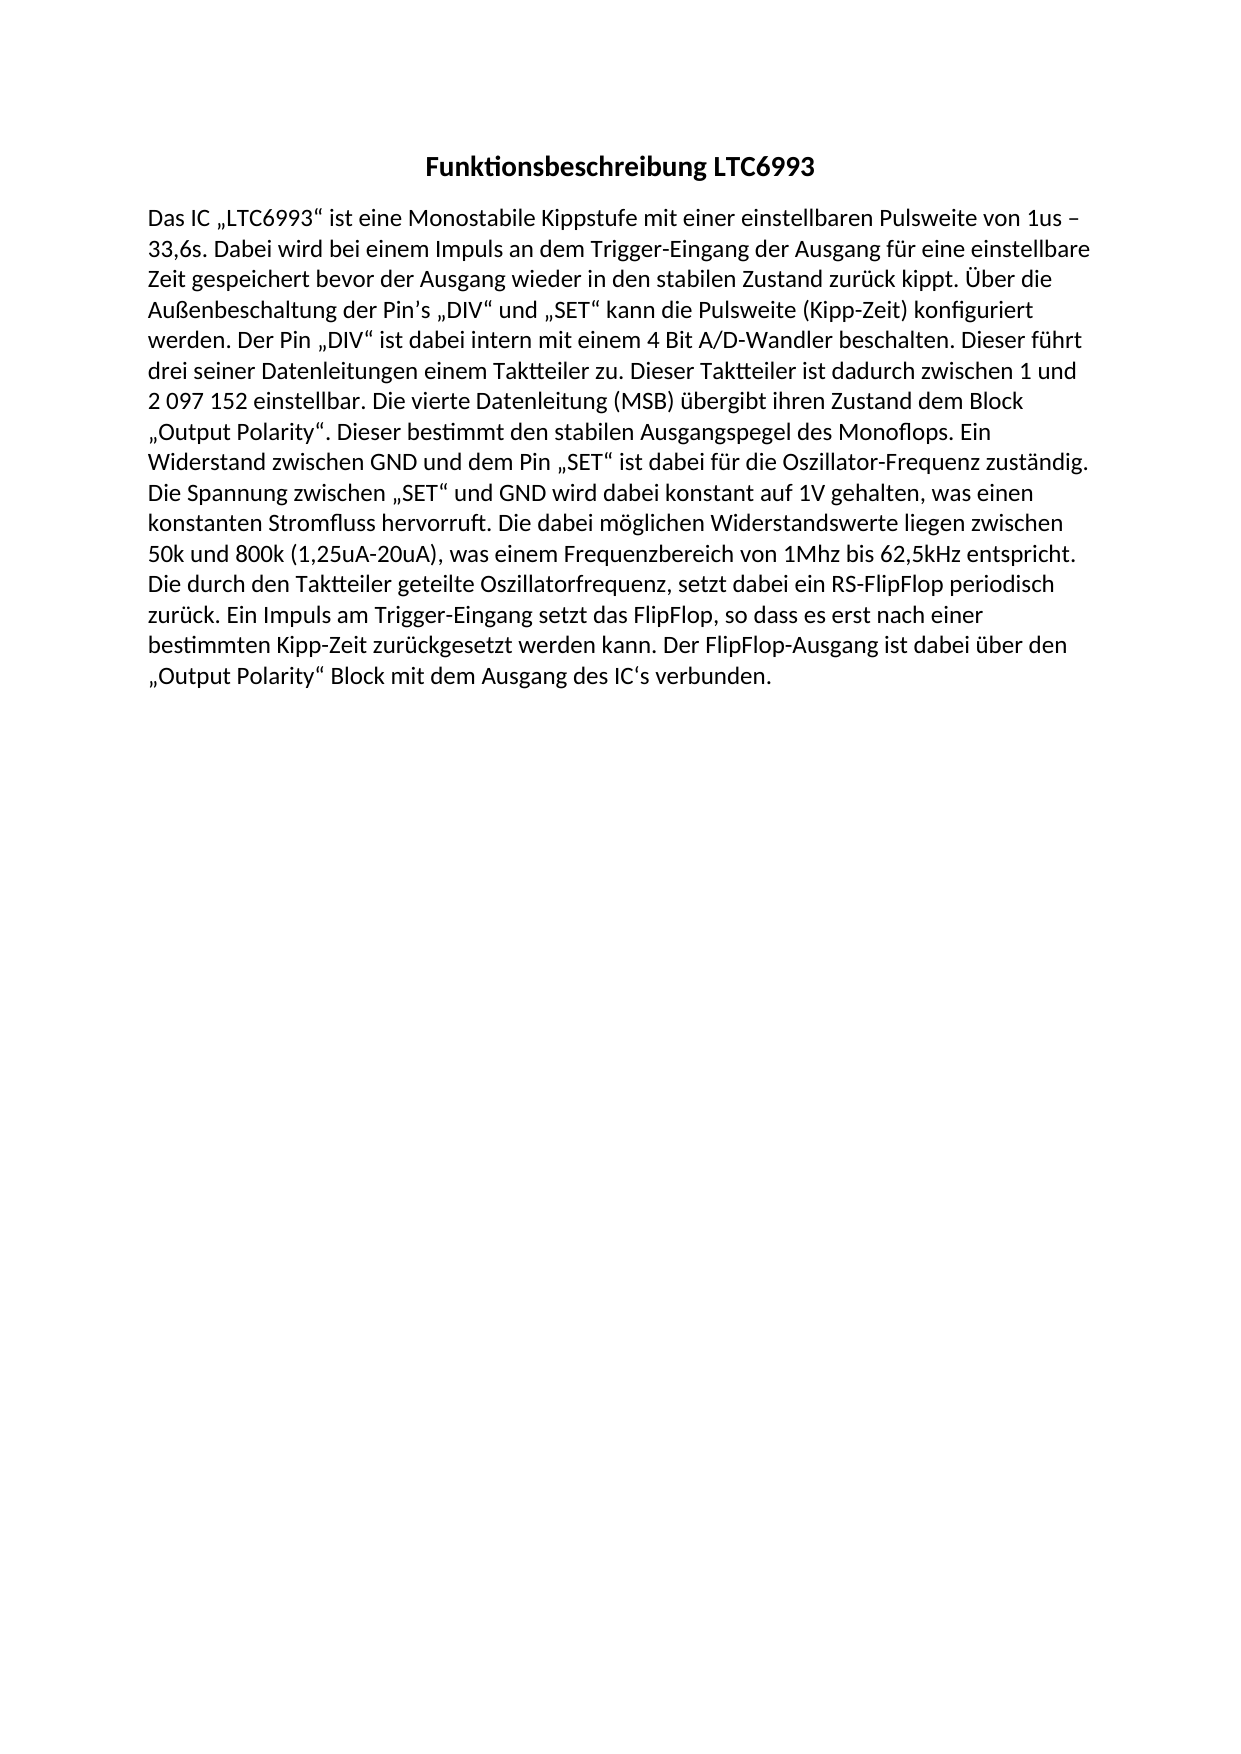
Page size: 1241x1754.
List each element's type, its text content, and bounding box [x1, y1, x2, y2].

text Das IC „LTC6993“ ist eine Monostabile Kippstufe mit einer einstellbaren Pulsweite von 1us – 33,6s. Dabei wird bei einem Impuls an dem Trigger-Eingang der Ausgang für eine einstellbare Zeit gespeichert bevor der Ausgang wieder in den stabilen Zustand zurück kippt. Über die Außenbeschaltung der Pin’s „DIV“ und „SET“ kann die Pulsweite (Kipp-Zeit) konfiguriert werden. Der Pin „DIV“ ist dabei intern mit einem 4 Bit A/D-Wandler beschalten. Dieser führt drei seiner Datenleitungen einem Taktteiler zu. Dieser Taktteiler ist dadurch zwischen 1 und 2 097 152 einstellbar. Die vierte Datenleitung (MSB) übergibt ihren Zustand dem Block „Output Polarity“. Dieser bestimmt den stabilen Ausgangspegel des Monoflops. Ein Widerstand zwischen GND und dem Pin „SET“ ist dabei für die Oszillator-Frequenz zuständig. Die Spannung zwischen „SET“ und GND wird dabei konstant auf 1V gehalten, was einen konstanten Stromfluss hervorruft. Die dabei möglichen Widerstandswerte liegen zwischen 50k und 800k (1,25uA-20uA), was einem Frequenzbereich von 1Mhz bis 62,5kHz entspricht. Die durch den Taktteiler geteilte Oszillatorfrequenz, setzt dabei ein RS-FlipFlop periodisch zurück. Ein Impuls am Trigger-Eingang setzt das FlipFlop, so dass es erst nach einer bestimmten Kipp-Zeit zurückgesetzt werden kann. Der FlipFlop-Ausgang ist dabei über den „Output Polarity“ Block mit dem Ausgang des IC‘s verbunden. [148, 202, 1093, 691]
text Funktionsbeschreibung LTC6993 [148, 148, 1093, 183]
